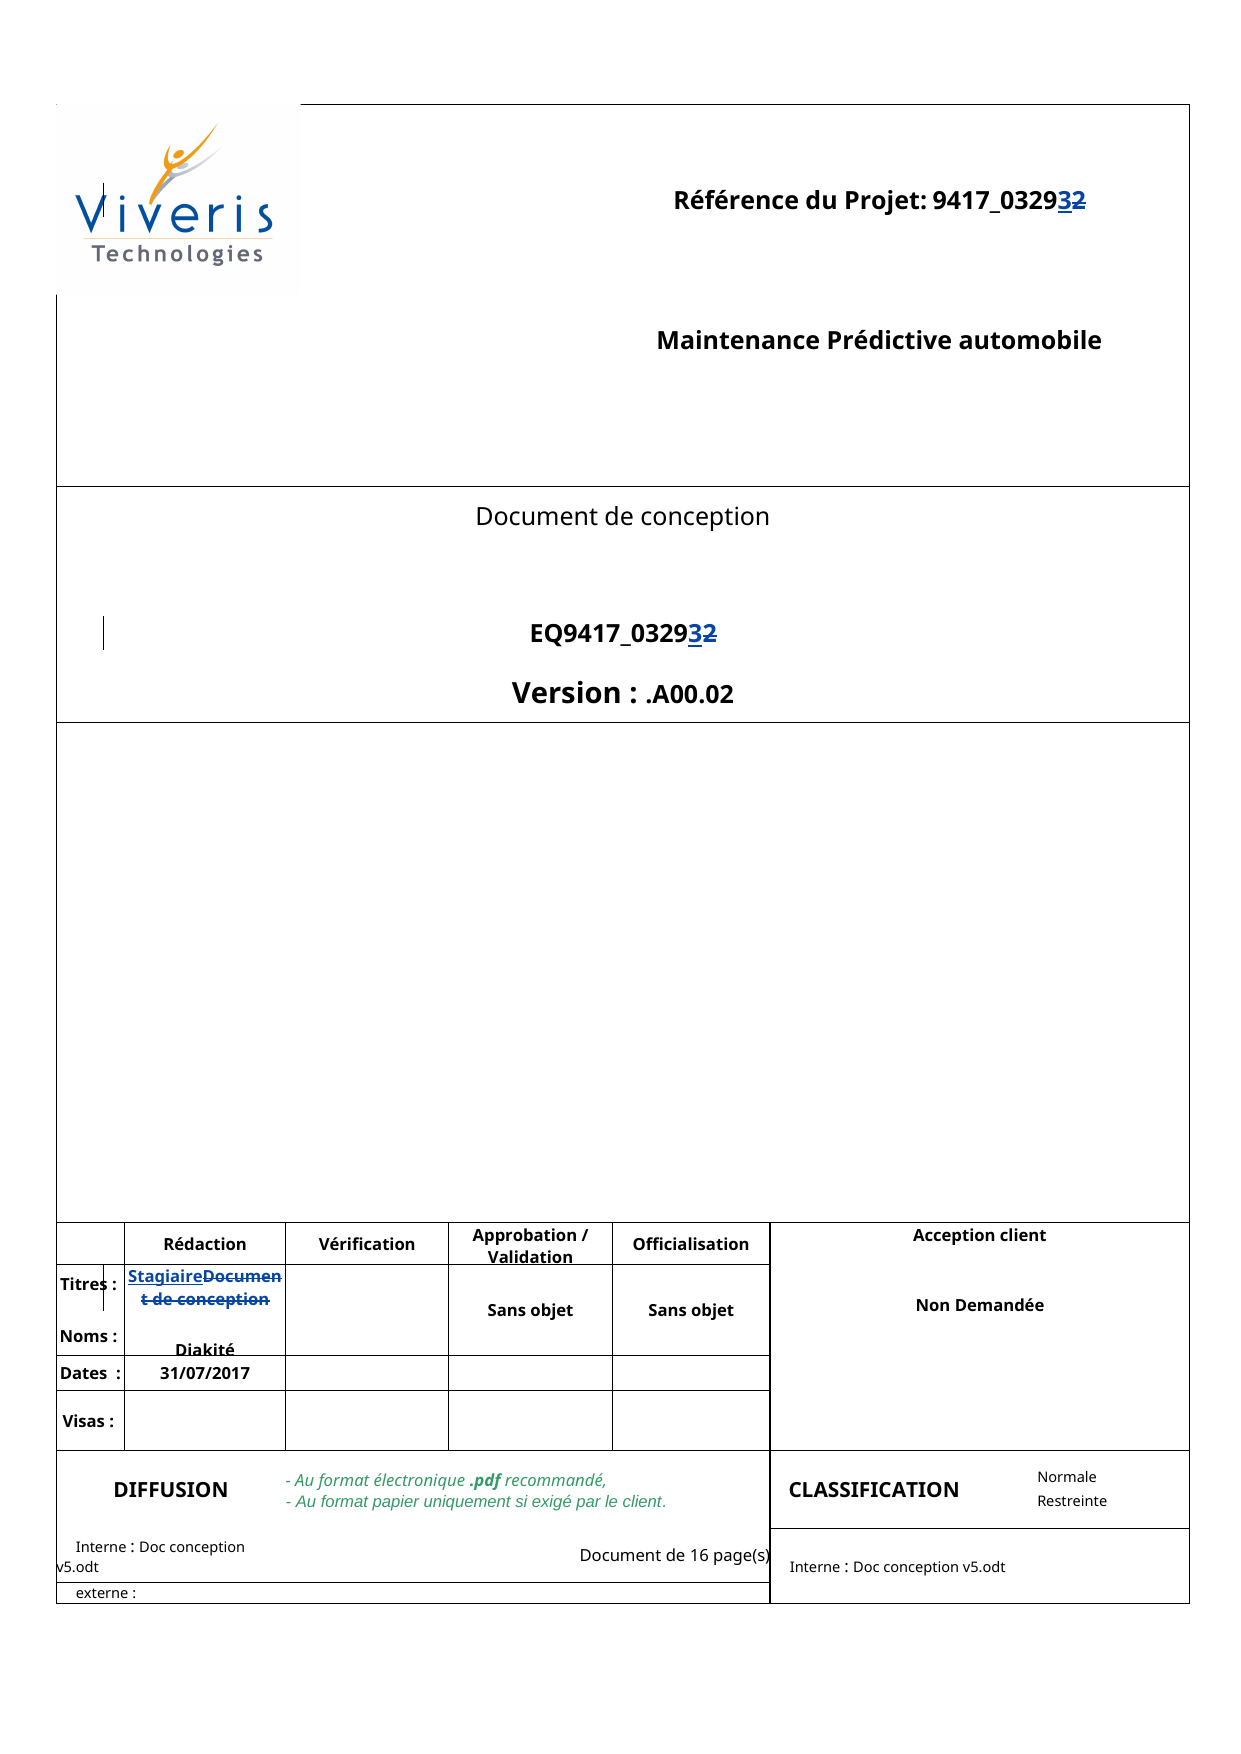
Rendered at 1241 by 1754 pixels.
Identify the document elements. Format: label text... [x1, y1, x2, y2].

table_cell Titres : Noms : [57, 1265, 124, 1355]
table_cell Document de 14 page(s) [285, 1528, 769, 1582]
table_cell [57, 545, 1189, 604]
table_cell Dates : [57, 1356, 124, 1390]
table_cell Interne : Doc conception v5.odt [57, 1528, 285, 1582]
table_cell Officialisation [613, 1223, 769, 1264]
table_cell [286, 1356, 448, 1390]
table_cell [57, 429, 1189, 486]
table_cell [57, 295, 569, 429]
table_cell [613, 1356, 769, 1390]
table_cell [613, 1391, 769, 1450]
table_cell externe : [57, 1583, 769, 1603]
table_cell Sans objet [449, 1265, 612, 1355]
table_cell [771, 1355, 1189, 1390]
table_cell Interne : Doc conception v5.odt [771, 1529, 1189, 1603]
table_cell [57, 723, 1189, 1222]
table_cell Visas : [57, 1391, 124, 1450]
table_cell [286, 1265, 448, 1355]
table_cell DIFFUSION [57, 1451, 285, 1528]
table_cell [449, 1356, 612, 1390]
table_cell 31/07/2017 [125, 1356, 285, 1390]
table_cell Non Demandée [771, 1264, 1189, 1355]
table_cell [286, 1391, 448, 1450]
table_cell [449, 1391, 612, 1450]
table_cell EQ9417_03293 [57, 604, 1189, 663]
table_header [301, 105, 569, 294]
table_cell Vérification [286, 1223, 448, 1264]
table_header Référence du Projet: 9417_03293 [569, 105, 1189, 294]
table_cell Maintenance Prédictive automobile [569, 295, 1189, 429]
table_cell Approbation / Validation [449, 1223, 612, 1264]
table_cell Document de conception [57, 487, 1189, 544]
picture [56, 104, 301, 295]
table_cell Normale Restreinte [978, 1451, 1189, 1528]
table_cell Acception client [771, 1223, 1189, 1264]
table_cell CLASSIFICATION [771, 1451, 978, 1528]
table_cell [57, 1223, 124, 1264]
table_cell Rédaction [125, 1223, 285, 1264]
table_cell Version : .A00.02 [57, 663, 1189, 722]
table_cell [125, 1391, 285, 1450]
table_cell - Au format électronique .pdf recommandé, - Au format papier uniquement si exigé par le client. [285, 1451, 769, 1528]
table_cell Sans objet [613, 1265, 769, 1355]
table_cell Stagiaire Diakité [125, 1265, 285, 1355]
table_cell [771, 1390, 1189, 1450]
